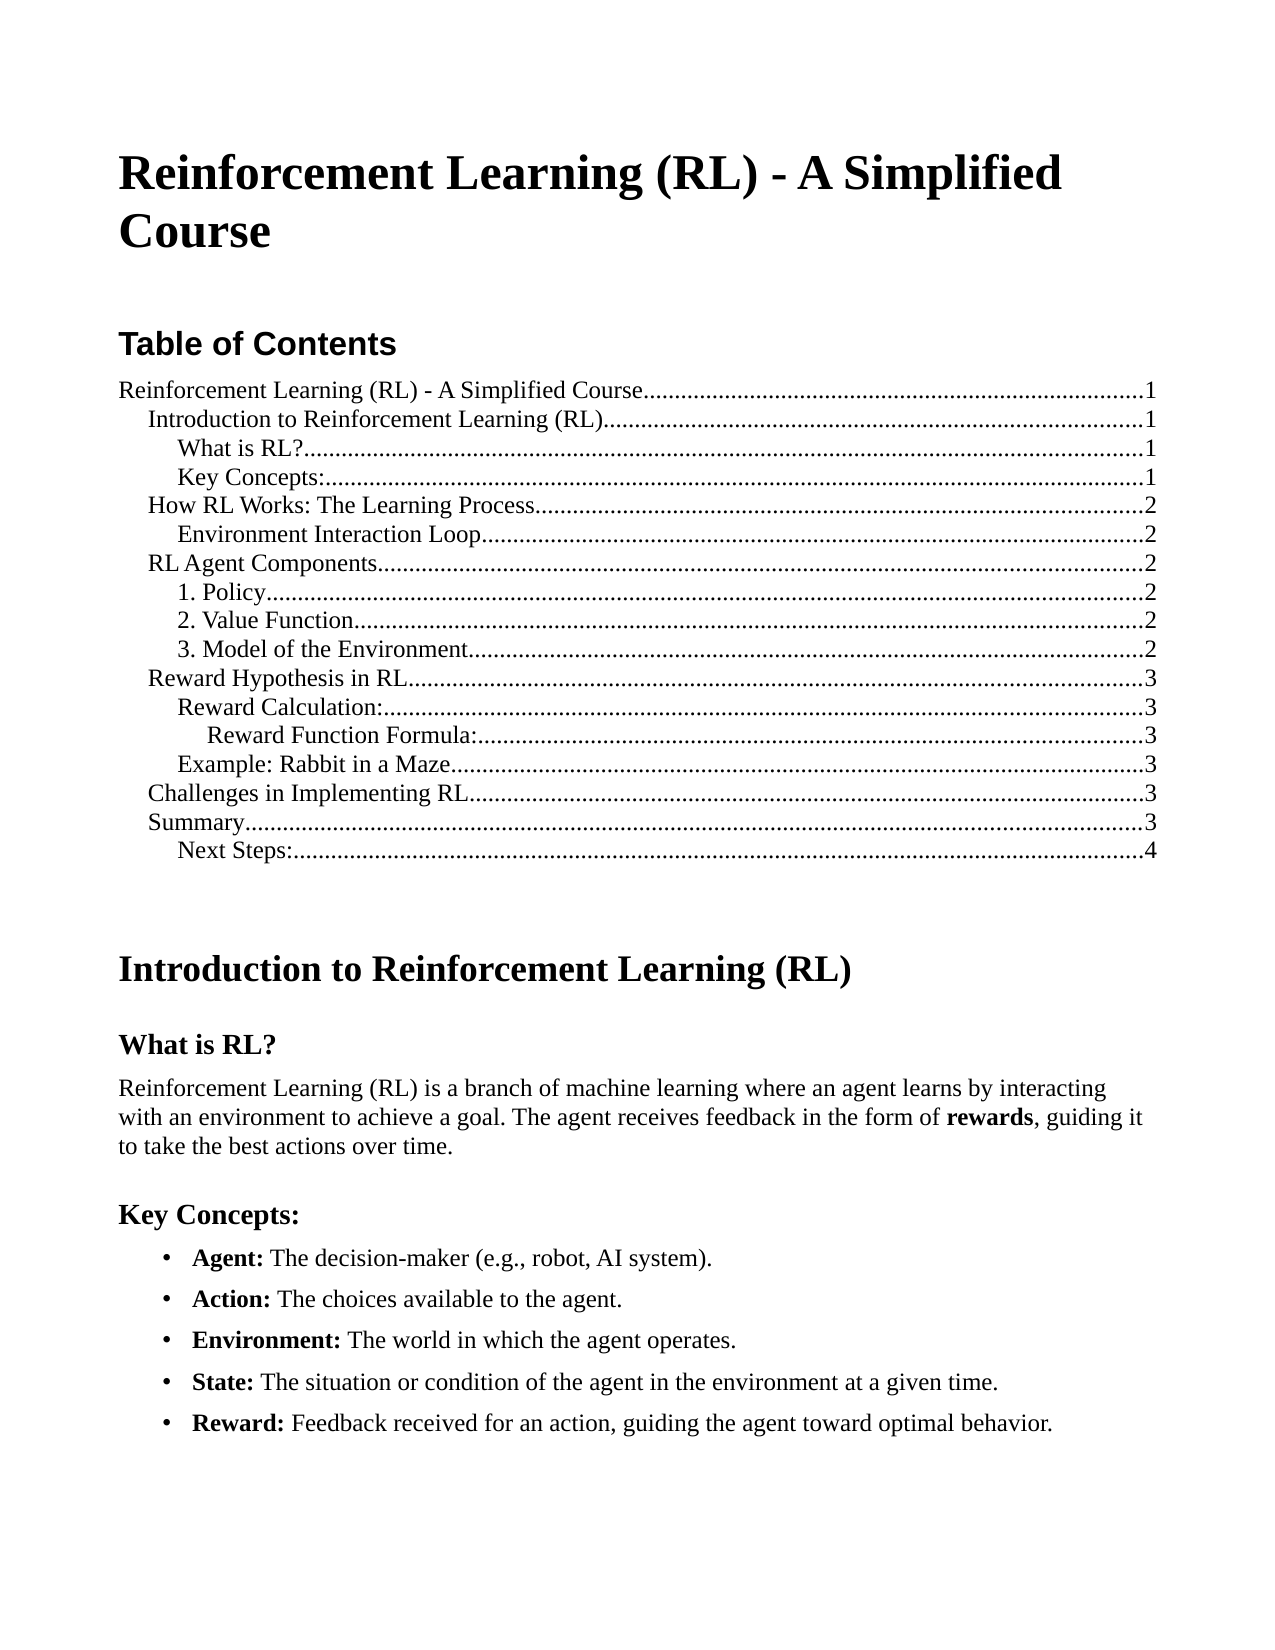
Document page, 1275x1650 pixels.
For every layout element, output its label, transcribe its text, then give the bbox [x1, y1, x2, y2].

text Environment Interaction Loop 2 [177, 519, 1157, 548]
text 3. Model of the Environment 2 [177, 634, 1157, 663]
text Introduction to Reinforcement Learning (RL) 1 [148, 404, 1157, 433]
text What is RL? 1 [177, 433, 1157, 462]
list Action: The choices available to the agent. [162, 1284, 1157, 1313]
text How RL Works: The Learning Process 2 [148, 490, 1157, 519]
text RL Agent Components 2 [148, 548, 1157, 577]
text Challenges in Implementing RL 3 [148, 778, 1157, 807]
list Environment: The world in which the agent operates. [162, 1326, 1157, 1354]
text Reinforcement Learning (RL) is a branch of machine learning where an agent learns by interacting with an environment to achieve a goal. The agent receives feedback in the form of rewards, guiding it to take the best actions over time. [118, 1073, 1157, 1159]
text 1. Policy 2 [177, 577, 1157, 605]
text Next Steps: 4 [177, 835, 1157, 864]
list Agent: The decision-maker (e.g., robot, AI system). [162, 1243, 1157, 1272]
subtitle Reinforcement Learning (RL) - A Simplified Course [118, 143, 1157, 258]
text Reward Function Formula: 3 [207, 720, 1157, 749]
list Reward: Feedback received for an action, guiding the agent toward optimal behavior. [162, 1408, 1157, 1437]
text Reinforcement Learning (RL) - A Simplified Course 1 [118, 375, 1157, 404]
list State: The situation or condition of the agent in the environment at a given time. [162, 1367, 1157, 1396]
text Summary 3 [148, 807, 1157, 835]
subtitle What is RL? [118, 1027, 1157, 1061]
subtitle Key Concepts: [118, 1197, 1157, 1231]
subtitle Introduction to Reinforcement Learning (RL) [118, 947, 1157, 990]
text Reward Hypothesis in RL 3 [148, 663, 1157, 692]
text Reward Calculation: 3 [177, 692, 1157, 720]
text 2. Value Function 2 [177, 605, 1157, 634]
subtitle Table of Contents [118, 324, 1157, 363]
text Key Concepts: 1 [177, 462, 1157, 490]
text Example: Rabbit in a Maze 3 [177, 749, 1157, 778]
